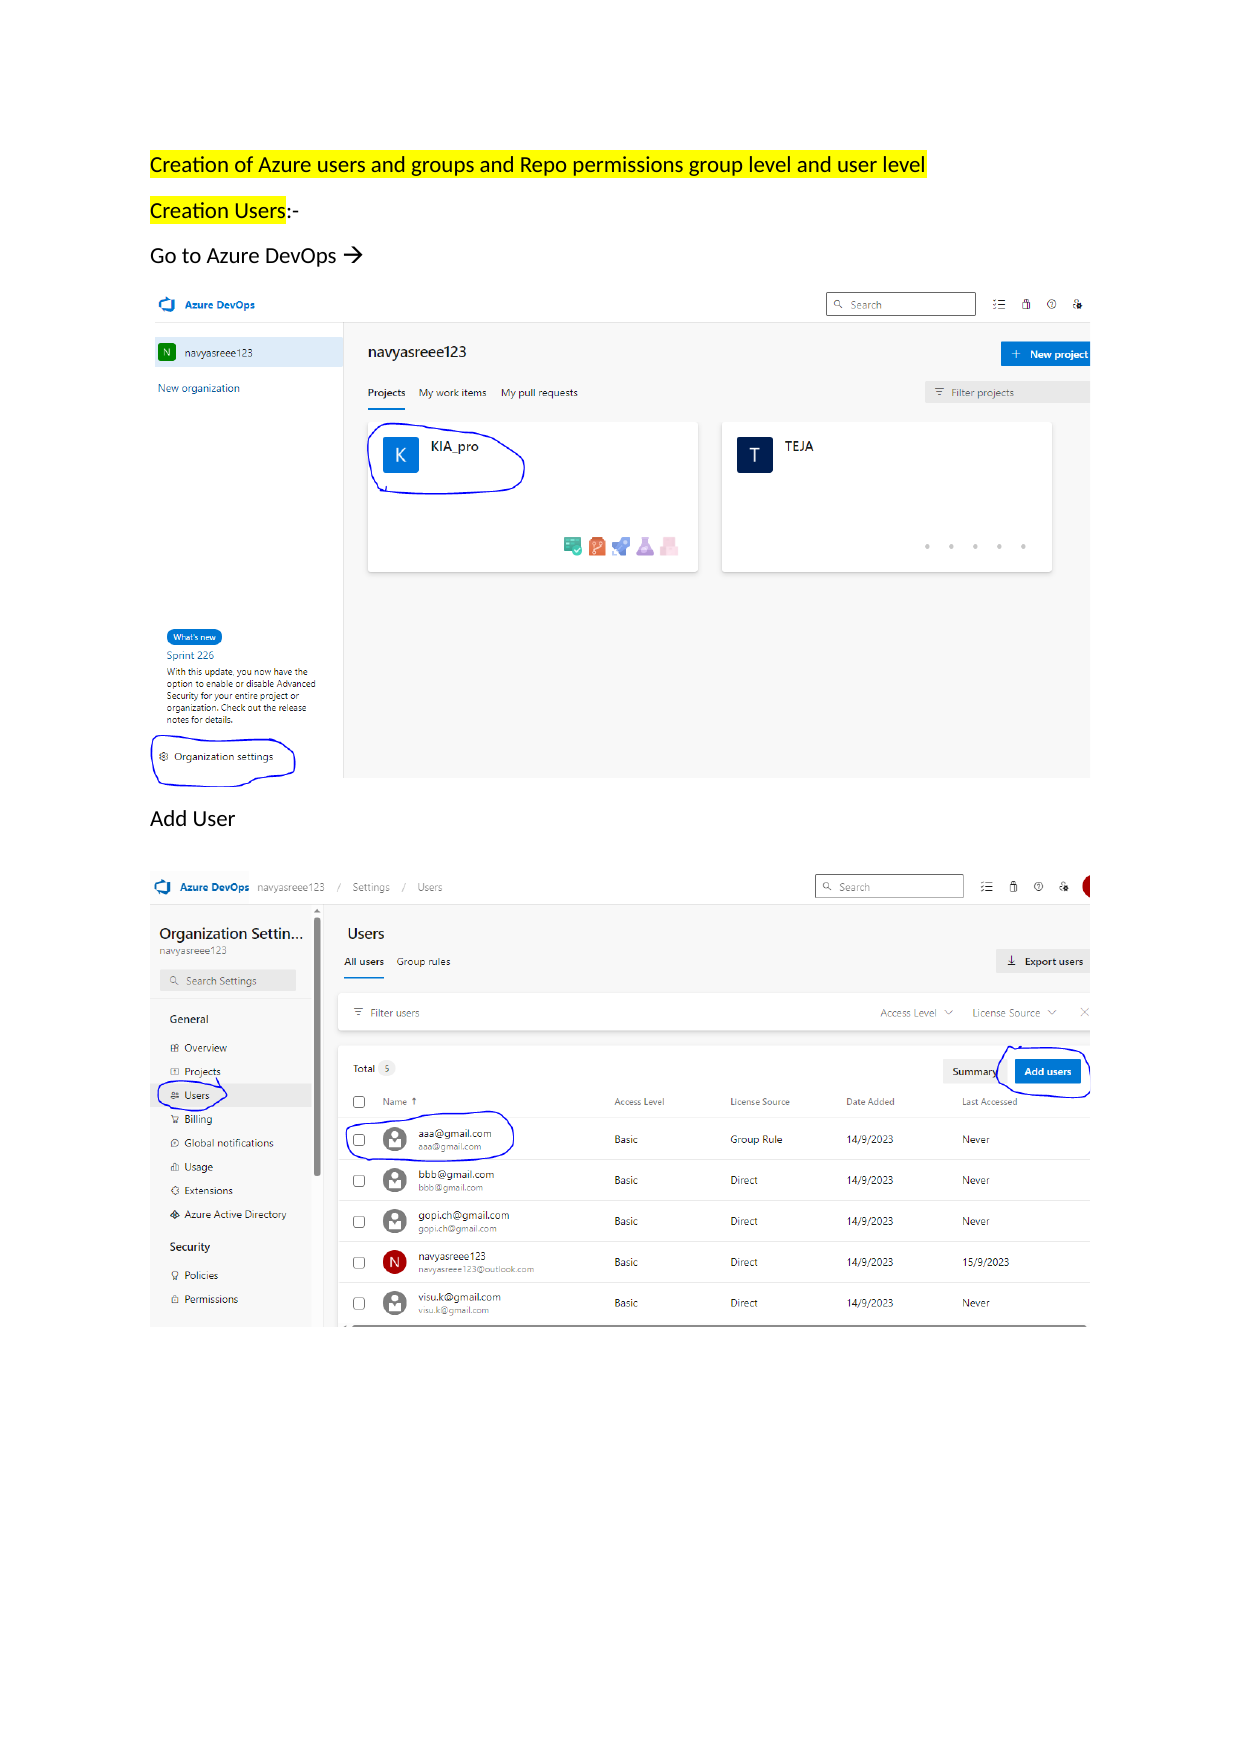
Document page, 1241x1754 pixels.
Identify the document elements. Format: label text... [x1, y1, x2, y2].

text Creation Users:- [150, 196, 1090, 224]
text Add User [150, 804, 1090, 832]
text Creation of Azure users and groups and Repo permissions group level and user level [150, 150, 1090, 178]
text Go to Azure DevOps  [150, 241, 1090, 269]
